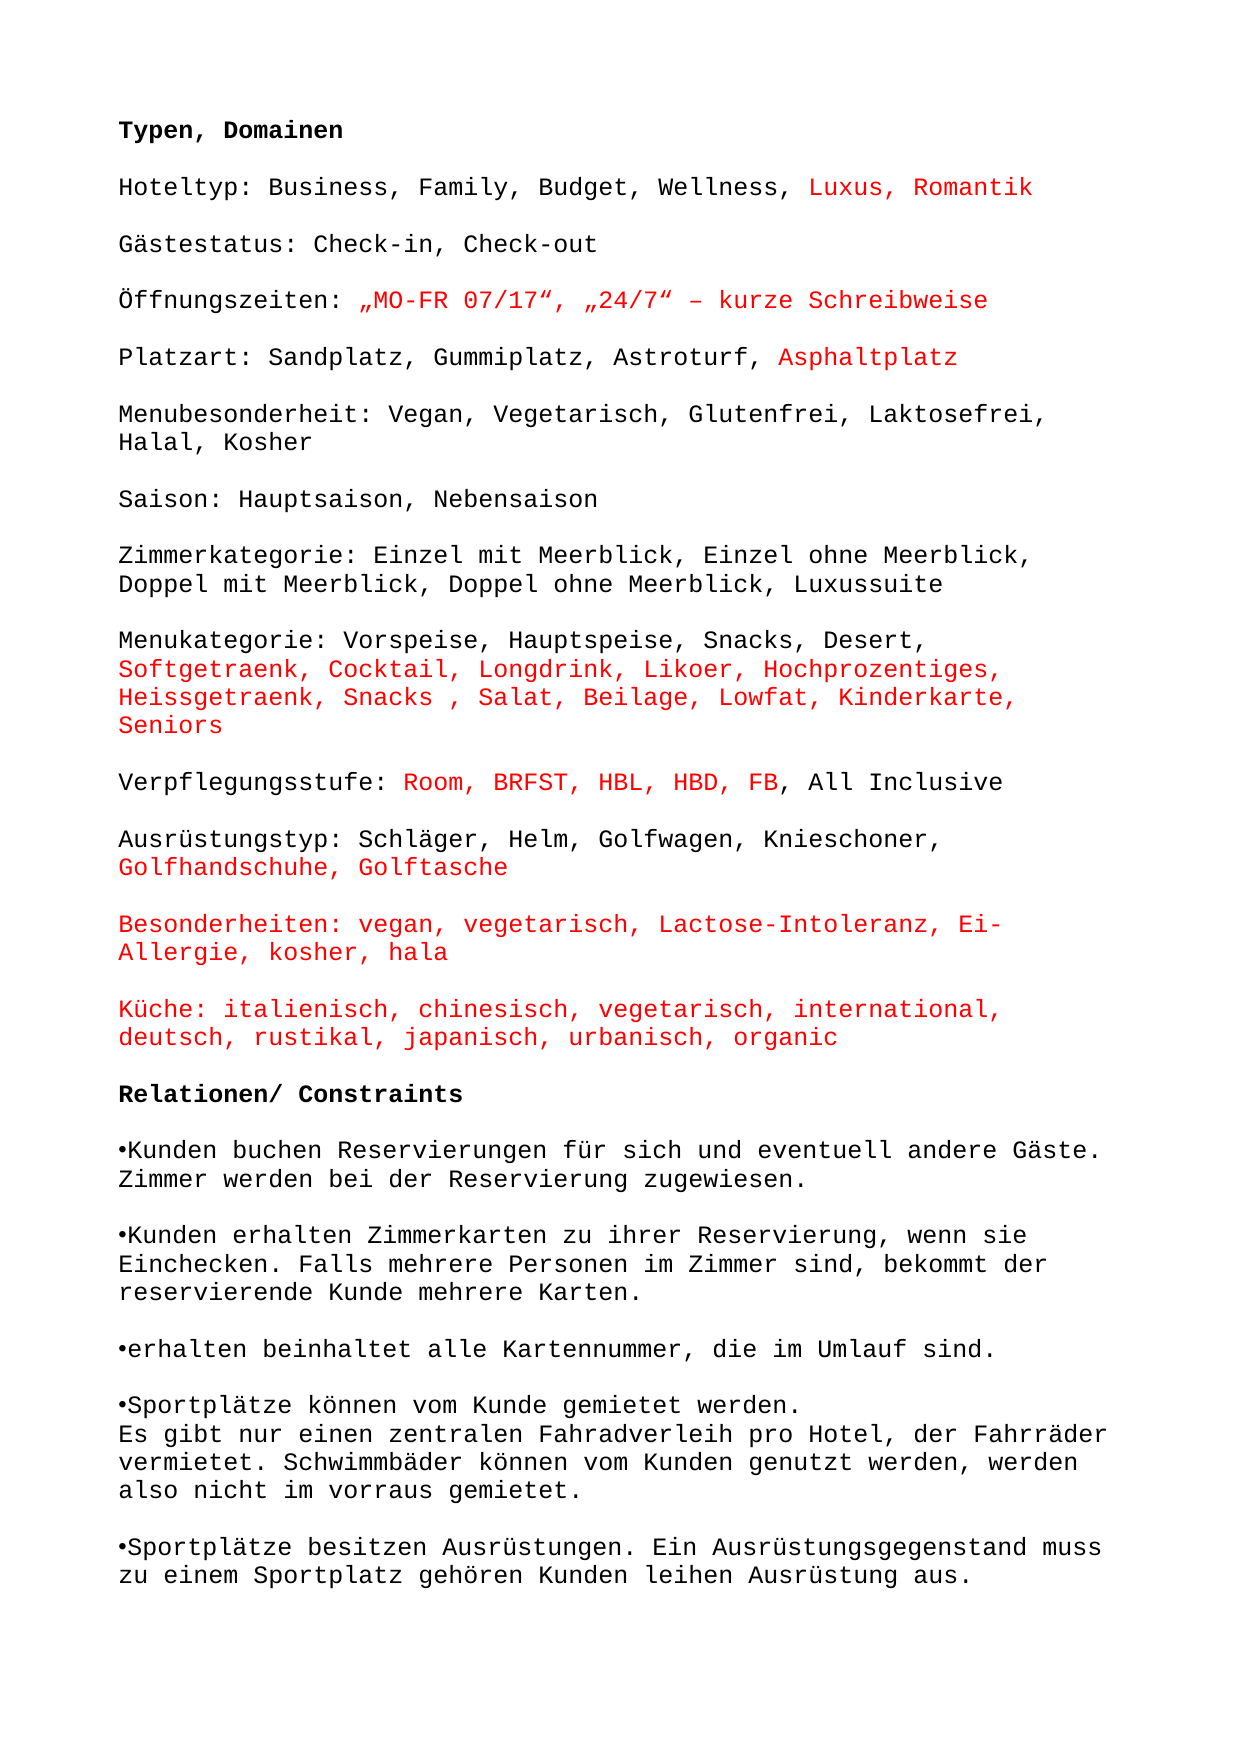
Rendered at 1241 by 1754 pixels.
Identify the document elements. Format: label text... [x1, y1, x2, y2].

list erhalten beinhaltet alle Kartennummer, die im Umlauf sind. [118, 1336, 1122, 1393]
text Küche: italienisch, chinesisch, vegetarisch, international, deutsch, rustikal, japanisch, urbanisch, organic [118, 996, 1122, 1053]
text Öffnungszeiten: „MO-FR 07/17“, „24/7“ – kurze Schreibweise [118, 288, 1122, 316]
list Kunden erhalten Zimmerkarten zu ihrer Reservierung, wenn sie Einchecken. Falls mehrere Personen im Zimmer sind, bekommt der reservierende Kunde mehrere Karten. [118, 1223, 1122, 1336]
text Relationen/ Constraints [118, 1081, 1122, 1110]
text Gästestatus: Check-in, Check-out [118, 231, 1122, 260]
text Hoteltyp: Business, Family, Budget, Wellness, Luxus, Romantik [118, 175, 1122, 203]
text Zimmerkategorie: Einzel mit Meerblick, Einzel ohne Meerblick, Doppel mit Meerblick, Doppel ohne Meerblick, Luxussuite [118, 543, 1122, 600]
text Verpflegungsstufe: Room, BRFST, HBL, HBD, FB, All Inclusive [118, 770, 1122, 798]
list Kunden buchen Reservierungen für sich und eventuell andere Gäste. Zimmer werden bei der Reservierung zugewiesen. [118, 1138, 1122, 1195]
text Menubesonderheit: Vegan, Vegetarisch, Glutenfrei, Laktosefrei, Halal, Kosher [118, 401, 1122, 458]
text Besonderheiten: vegan, vegetarisch, Lactose-Intoleranz, Ei-Allergie, kosher, hala [118, 911, 1122, 968]
text Es gibt nur einen zentralen Fahradverleih pro Hotel, der Fahrräder vermietet. Schwimmbäder können vom Kunden genutzt werden, werden also nicht im vorraus gemietet. [118, 1421, 1122, 1535]
list Sportplätze besitzen Ausrüstungen. Ein Ausrüstungsgegenstand muss zu einem Sportplatz gehören Kunden leihen Ausrüstung aus. [118, 1535, 1122, 1591]
list Sportplätze können vom Kunde gemietet werden. [118, 1393, 1122, 1421]
text Menukategorie: Vorspeise, Hauptspeise, Snacks, Desert, Softgetraenk, Cocktail, Longdrink, Likoer, Hochprozentiges, Heissgetraenk, Snacks , Salat, Beilage, Lowfat, Kinderkarte, Seniors [118, 628, 1122, 741]
text Ausrüstungstyp: Schläger, Helm, Golfwagen, Knieschoner, Golfhandschuhe, Golftasche [118, 826, 1122, 883]
text Platzart: Sandplatz, Gummiplatz, Astroturf, Asphaltplatz [118, 345, 1122, 373]
text Saison: Hauptsaison, Nebensaison [118, 486, 1122, 515]
text Typen, Domainen [118, 118, 1122, 146]
